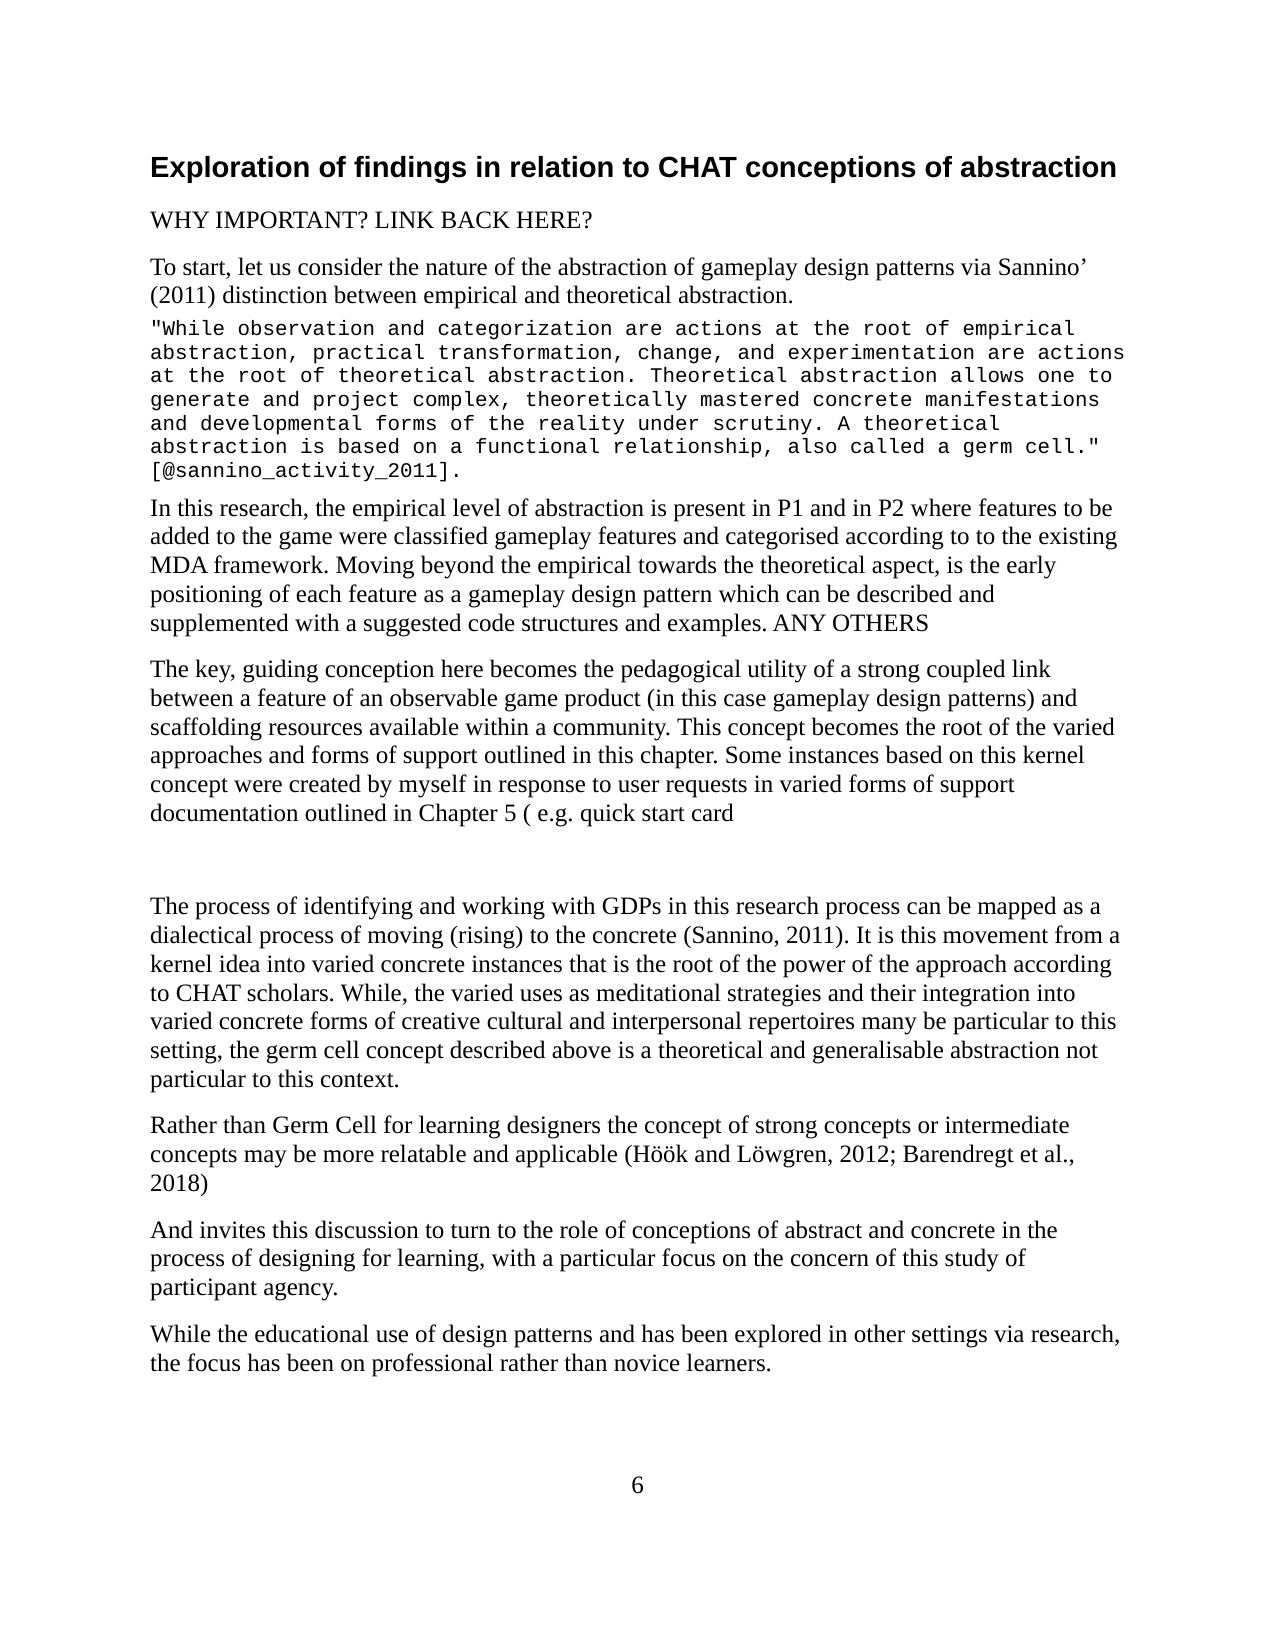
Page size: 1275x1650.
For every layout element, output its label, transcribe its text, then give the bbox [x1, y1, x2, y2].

text And invites this discussion to turn to the role of conceptions of abstract and concrete in the process of designing for learning, with a particular focus on the concern of this study of participant agency. [150, 1215, 1125, 1301]
text While the educational use of design patterns and has been explored in other settings via research, the focus has been on professional rather than novice learners. [150, 1319, 1125, 1376]
text The process of identifying and working with GDPs in this research process can be mapped as a dialectical process of moving (rising) to the concrete (Sannino, 2011). It is this movement from a kernel idea into varied concrete instances that is the root of the power of the approach according to CHAT scholars. While, the varied uses as meditational strategies and their integration into varied concrete forms of creative cultural and interpersonal repertoires many be particular to this setting, the germ cell concept described above is a theoretical and generalisable abstraction not particular to this context. [150, 891, 1125, 1093]
text The key, guiding conception here becomes the pedagogical utility of a strong coupled link between a feature of an observable game product (in this case gameplay design patterns) and scaffolding resources available within a community. This concept becomes the root of the varied approaches and forms of support outlined in this chapter. Some instances based on this kernel concept were created by myself in response to user requests in varied forms of support documentation outlined in Chapter 5 ( e.g. quick start card [150, 654, 1125, 827]
text WHY IMPORTANT? LINK BACK HERE? [150, 205, 1125, 234]
text In this research, the empirical level of abstraction is present in P1 and in P2 where features to be added to the game were classified gameplay features and categorised according to to the existing MDA framework. Moving beyond the empirical towards the theoretical aspect, is the early positioning of each feature as a gameplay design pattern which can be described and supplemented with a suggested code structures and examples. ANY OTHERS [150, 493, 1125, 636]
text Rather than Germ Cell for learning designers the concept of strong concepts or intermediate concepts may be more relatable and applicable (Höök and Löwgren, 2012; Barendregt et al., 2018) [150, 1111, 1125, 1197]
text To start, let us consider the nature of the abstraction of gameplay design patterns via Sannino’ (2011) distinction between empirical and theoretical abstraction. [150, 252, 1125, 309]
subtitle Exploration of findings in relation to CHAT conceptions of abstraction [150, 150, 1125, 183]
text "While observation and categorization are actions at the root of empirical abstraction, practical transformation, change, and experimentation are actions at the root of theoretical abstraction. Theoretical abstraction allows one to generate and project complex, theoretically mastered concrete manifestations and developmental forms of the reality under scrutiny. A theoretical abstraction is based on a functional relationship, also called a germ cell." [@sannino_activity_2011]. [150, 318, 1125, 484]
